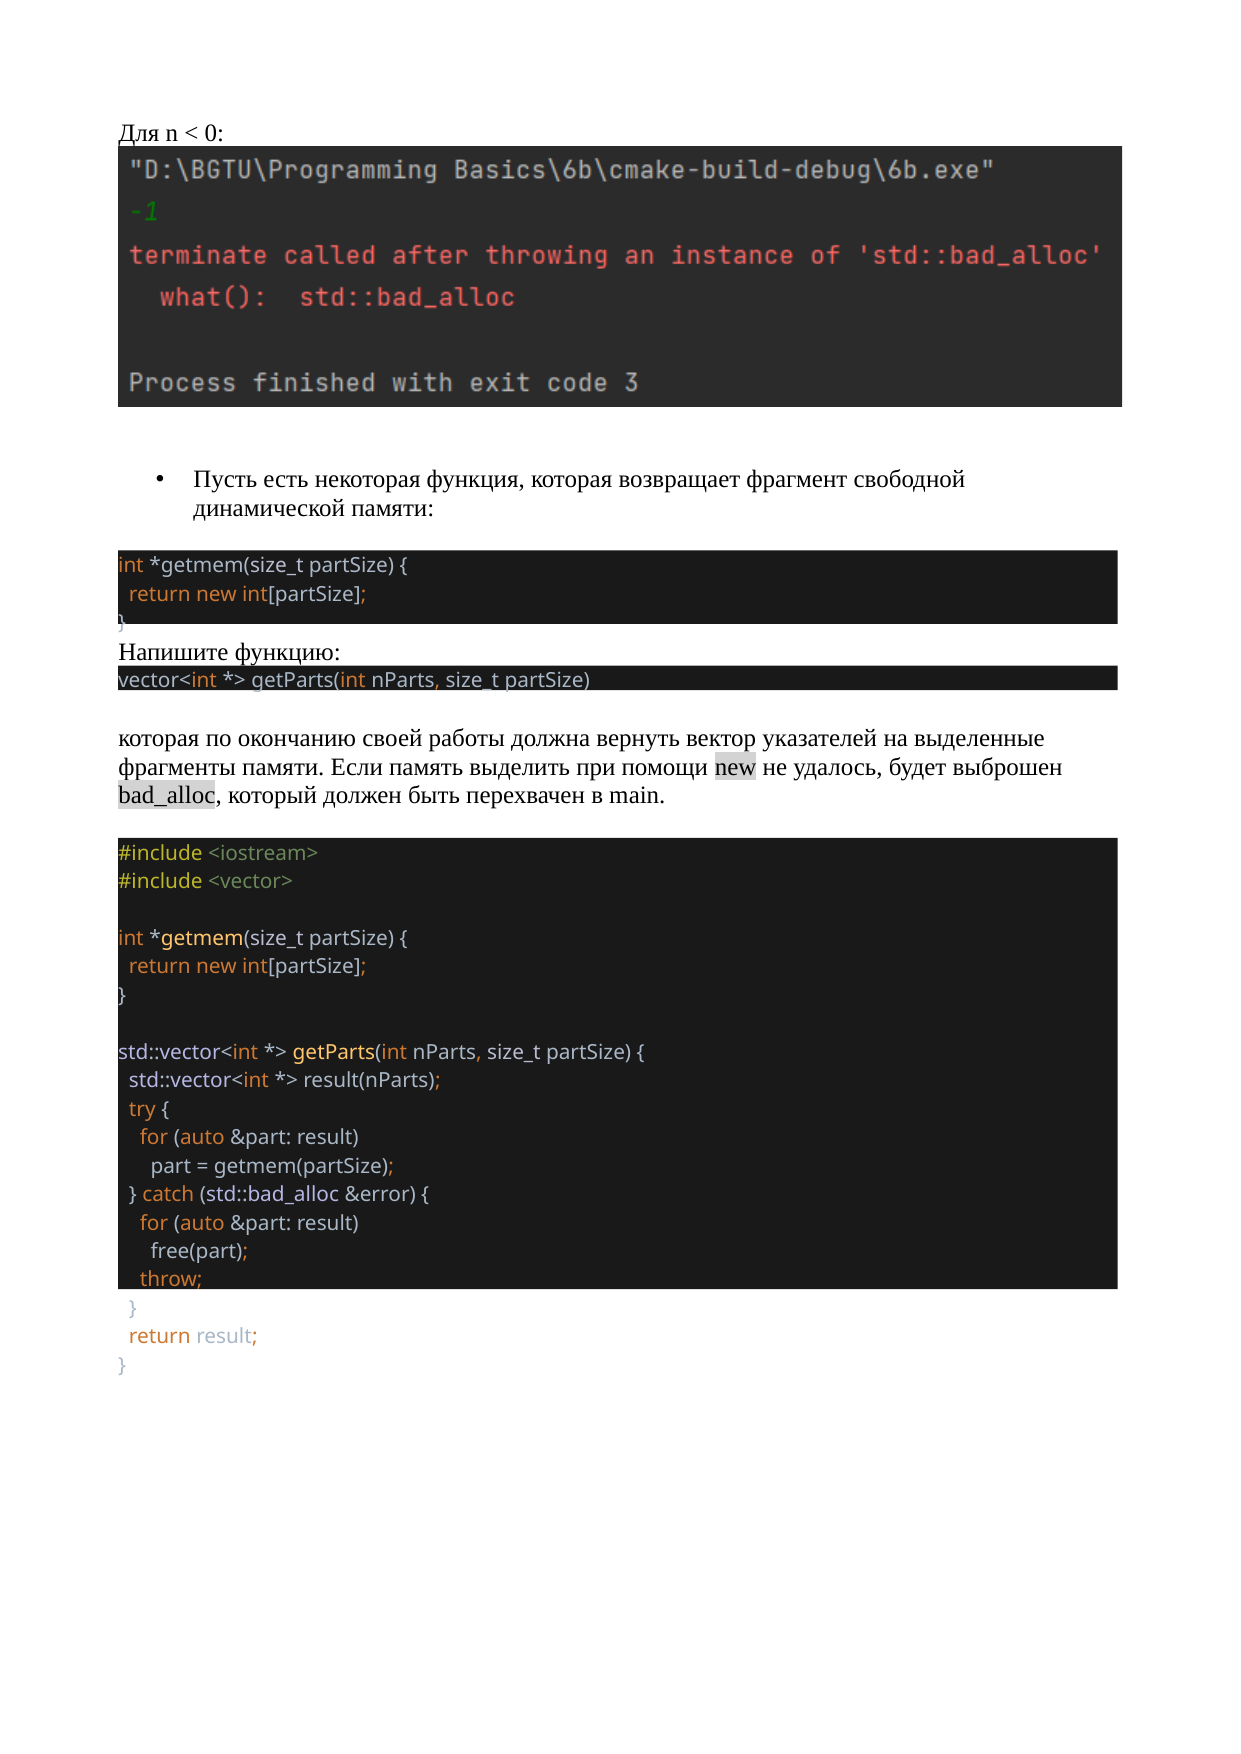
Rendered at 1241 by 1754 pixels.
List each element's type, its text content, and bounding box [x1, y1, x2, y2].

text Для n < 0: [118, 118, 1122, 146]
picture [118, 146, 1123, 407]
text Напишите функцию: [118, 637, 1122, 665]
list Пусть есть некоторая функция, которая возвращает фрагмент свободной динамической памяти: [156, 464, 1122, 522]
text которая по окончанию своей работы должна вернуть вектор указателей на выделенные фрагменты памяти. Если память выделить при помощи new не удалось, будет выброшен bad_alloc, который должен быть перехвачен в main. [118, 723, 1122, 809]
